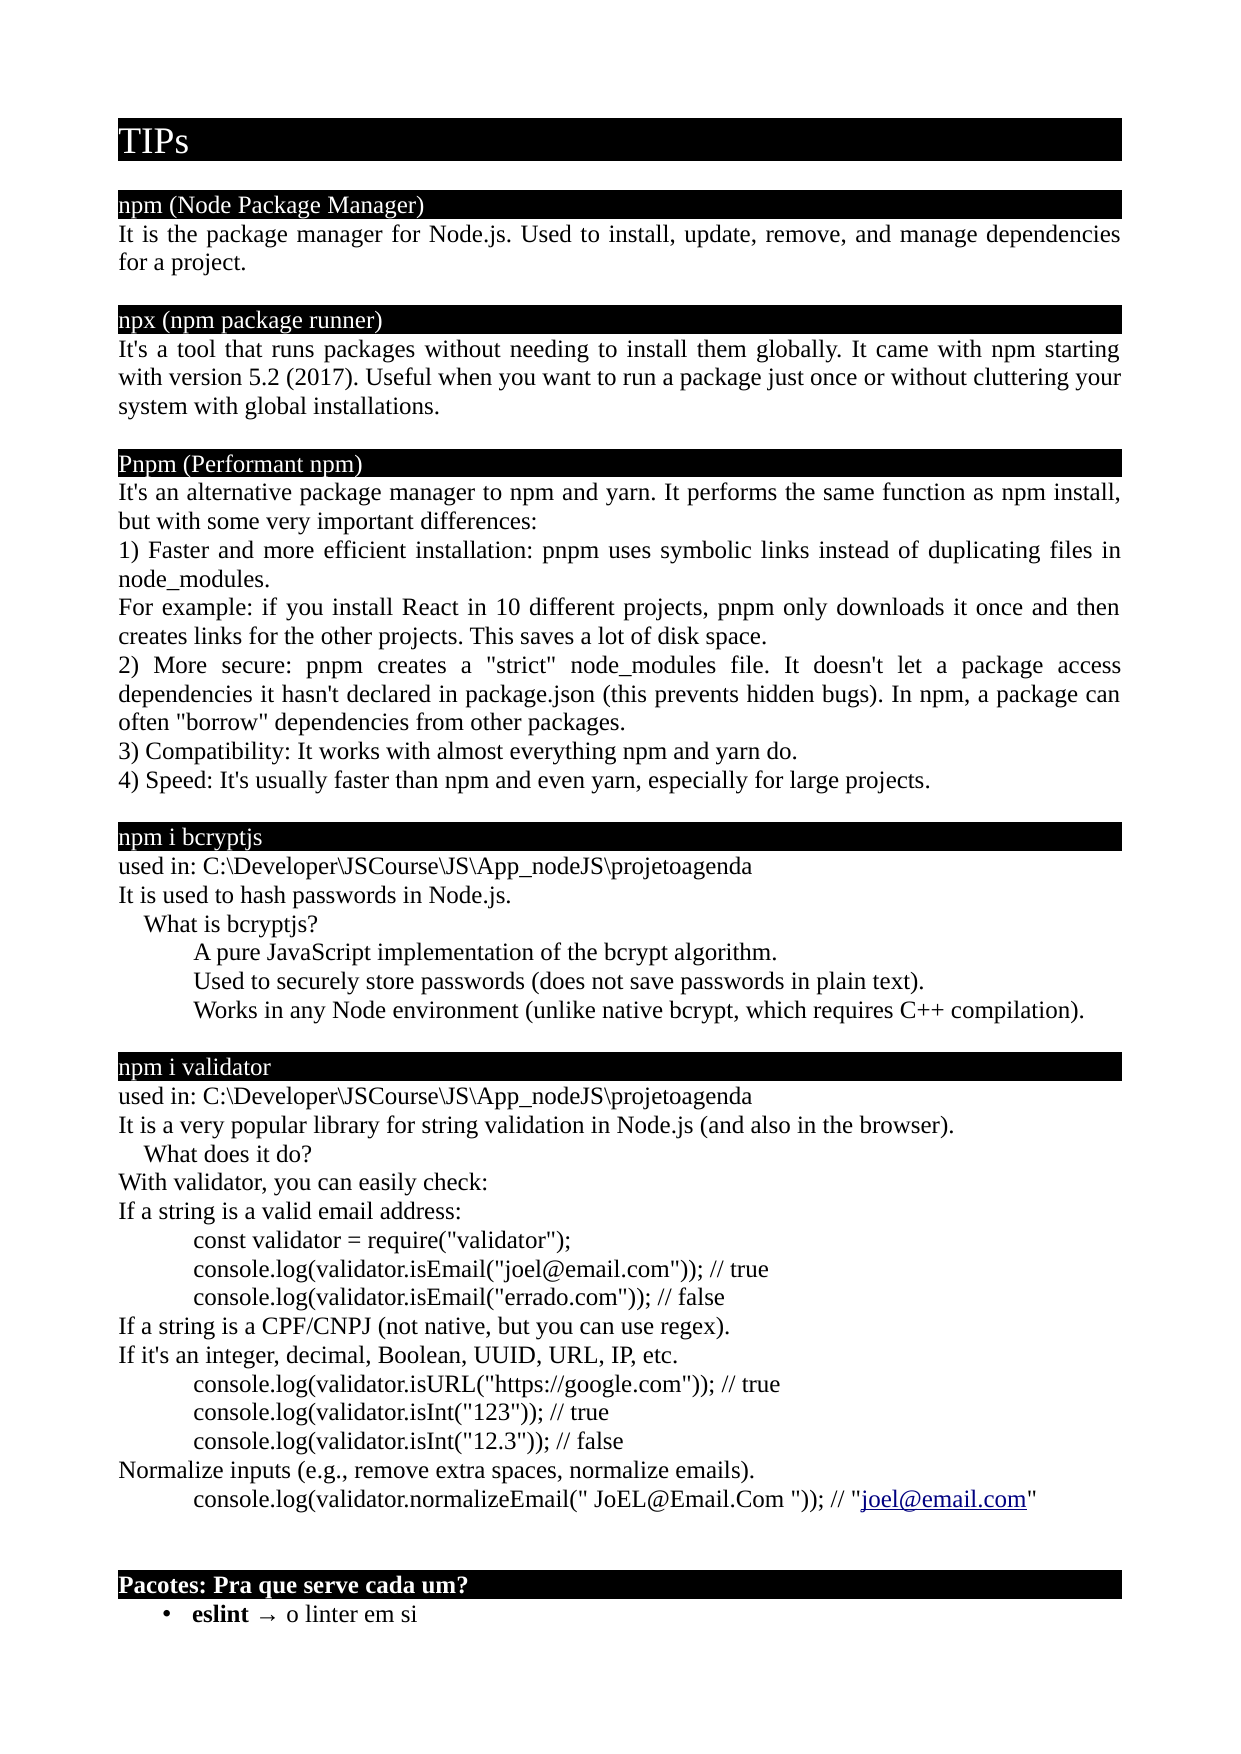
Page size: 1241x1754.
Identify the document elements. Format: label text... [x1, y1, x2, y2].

text npm i validator [118, 1052, 1122, 1081]
text It is a very popular library for string validation in Node.js (and also in the browser). [118, 1110, 1122, 1139]
text console.log(validator.isEmail("errado.com")); // false [118, 1282, 1122, 1311]
text console.log(validator.isInt("123")); // true [118, 1397, 1122, 1426]
text It's an alternative package manager to npm and yarn. It performs the same function as npm install, but with some very important differences: [118, 477, 1122, 535]
text With validator, you can easily check: [118, 1167, 1122, 1196]
subtitle Pacotes: Pra que serve cada um? [118, 1570, 1122, 1599]
text Pnpm (Performant npm) [118, 449, 1122, 477]
text console.log(validator.isEmail("joel@email.com")); // true [118, 1254, 1122, 1282]
text 2) More secure: pnpm creates a "strict" node_modules file. It doesn't let a package access dependencies it hasn't declared in package.json (this prevents hidden bugs). In npm, a package can often "borrow" dependencies from other packages. [118, 650, 1122, 736]
text Normalize inputs (e.g., remove extra spaces, normalize emails). [118, 1455, 1122, 1484]
text console.log(validator.normalizeEmail(" JoEL@Email.Com ")); // "joel@email.com" [118, 1484, 1122, 1512]
text 🔹 What is bcryptjs? [118, 909, 1122, 937]
text 1) Faster and more efficient installation: pnpm uses symbolic links instead of duplicating files in node_modules. [118, 535, 1122, 592]
text If a string is a CPF/CNPJ (not native, but you can use regex). [118, 1311, 1122, 1340]
text 3) Compatibility: It works with almost everything npm and yarn do. [118, 736, 1122, 765]
text Used to securely store passwords (does not save passwords in plain text). [118, 966, 1122, 995]
text console.log(validator.isInt("12.3")); // false [118, 1426, 1122, 1455]
text 4) Speed: It's usually faster than npm and even yarn, especially for large projects. [118, 765, 1122, 794]
text npx (npm package runner) [118, 305, 1122, 334]
text Works in any Node environment (unlike native bcrypt, which requires C++ compilation). [118, 995, 1122, 1024]
text used in: C:\Developer\JSCourse\JS\App_nodeJS\projetoagenda [118, 1081, 1122, 1110]
text console.log(validator.isURL("https://google.com")); // true [118, 1369, 1122, 1397]
text It is used to hash passwords in Node.js. [118, 880, 1122, 909]
text npm (Node Package Manager) [118, 190, 1122, 219]
text 🔹 What does it do? [118, 1139, 1122, 1167]
text If it's an integer, decimal, Boolean, UUID, URL, IP, etc. [118, 1340, 1122, 1369]
text npm i bcryptjs [118, 822, 1122, 851]
text TIPs [118, 118, 1122, 161]
text For example: if you install React in 10 different projects, pnpm only downloads it once and then creates links for the other projects. This saves a lot of disk space. [118, 592, 1122, 650]
text It's a tool that runs packages without needing to install them globally. It came with npm starting with version 5.2 (2017). Useful when you want to run a package just once or without cluttering your system with global installations. [118, 334, 1122, 420]
text used in: C:\Developer\JSCourse\JS\App_nodeJS\projetoagenda [118, 851, 1122, 880]
text It is the package manager for Node.js. Used to install, update, remove, and manage dependencies for a project. [118, 219, 1122, 276]
list eslint → o linter em si [162, 1599, 1122, 1627]
text If a string is a valid email address: [118, 1196, 1122, 1225]
text A pure JavaScript implementation of the bcrypt algorithm. [118, 937, 1122, 966]
text const validator = require("validator"); [118, 1225, 1122, 1254]
